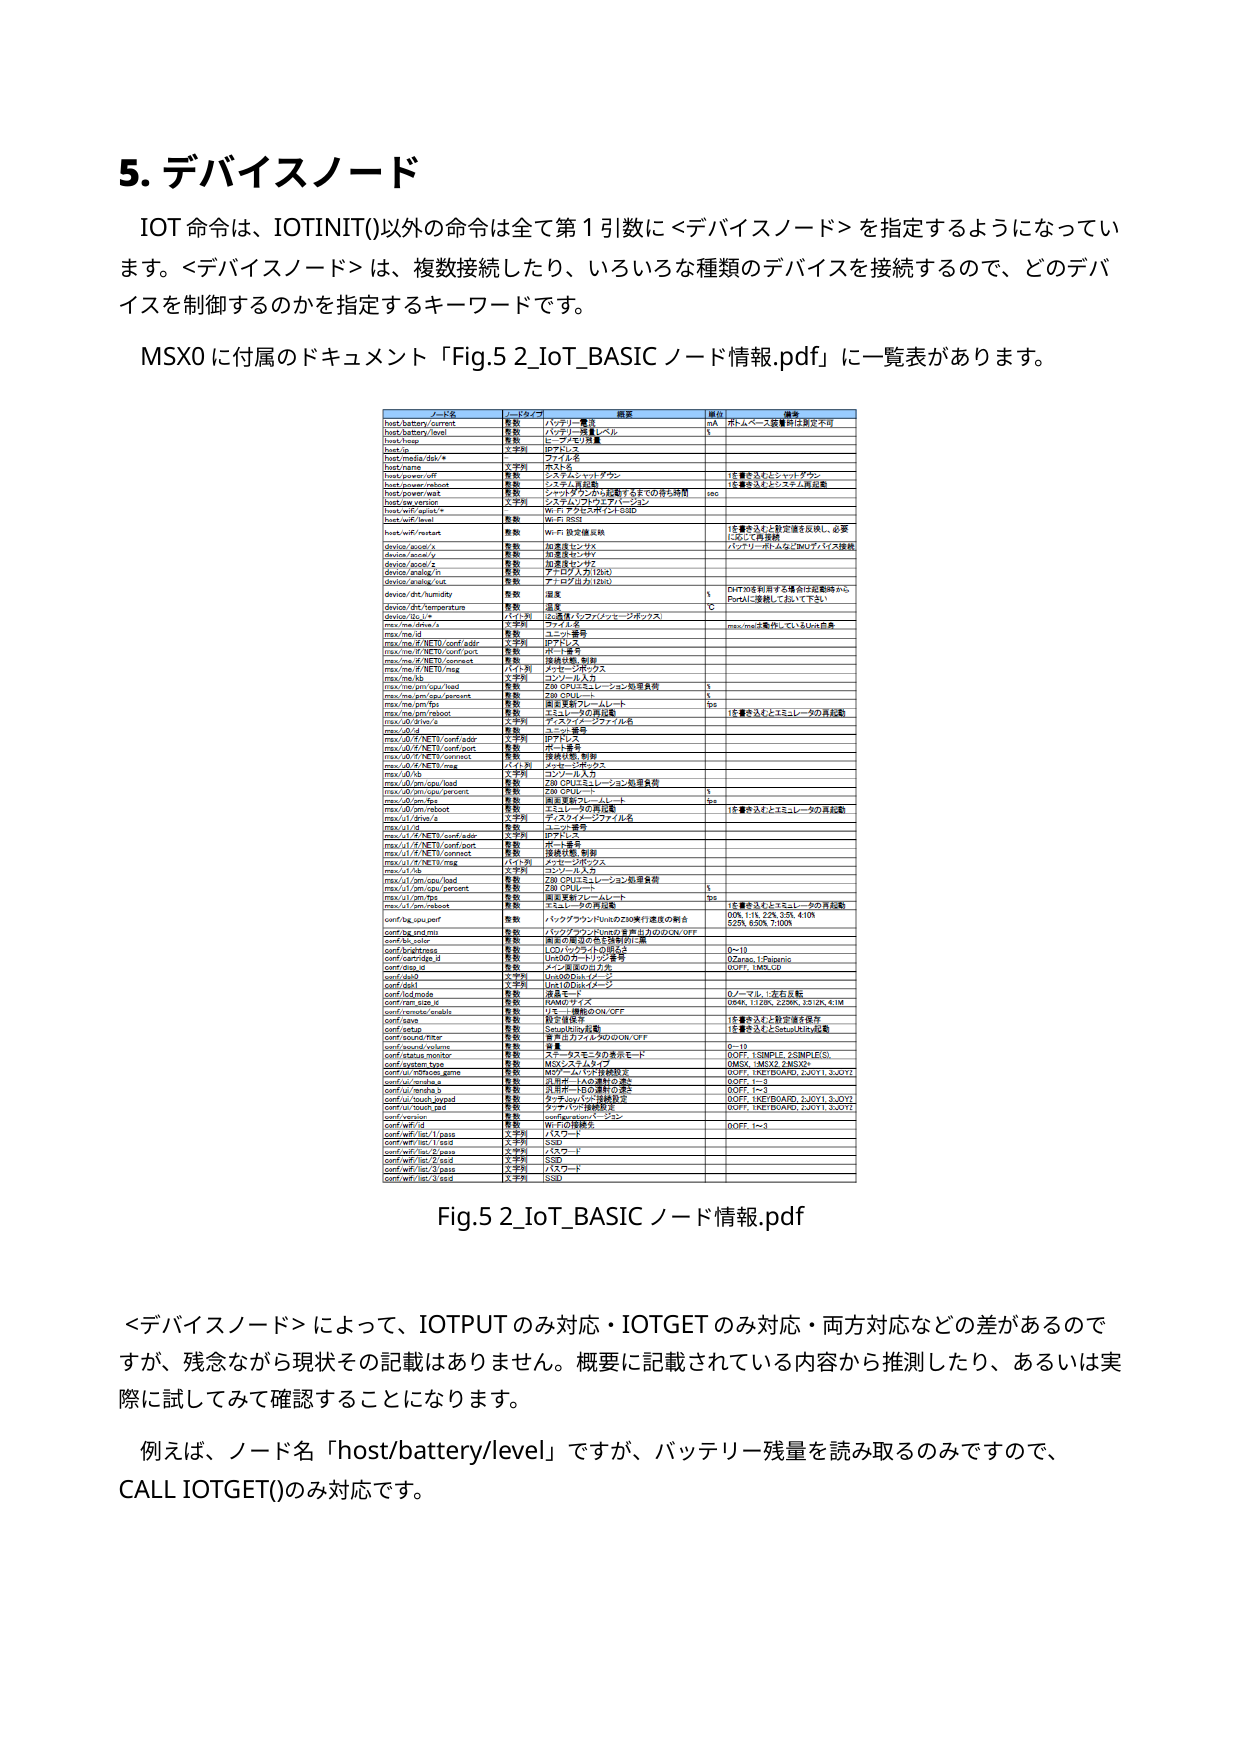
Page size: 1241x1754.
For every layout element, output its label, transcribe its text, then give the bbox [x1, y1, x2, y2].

text IOT命令は、IOTINIT()以外の命令は全て第1引数に <デバイスノード> を指定するようになっています。<デバイスノード> は、複数接続したり、いろいろな種類のデバイスを接続するので、どのデバイスを制御するのかを指定するキーワードです。 [118, 210, 1122, 320]
text Fig.5 2_IoT_BASICノード情報.pdf [118, 1199, 1122, 1233]
text 例えば、ノード名「host/battery/level」ですが、バッテリー残量を読み取るのみですので、CALL IOTGET()のみ対応です。 [118, 1432, 1122, 1506]
picture [379, 405, 862, 1187]
text <デバイスノード> によって、IOTPUTのみ対応・IOTGETのみ対応・両方対応などの差があるのですが、残念ながら現状その記載はありません。概要に記載されている内容から推測したり、あるいは実際に試してみて確認することになります。 [118, 1306, 1122, 1413]
subtitle 5. デバイスノード [118, 143, 1122, 198]
text MSX0に付属のドキュメント「Fig.5 2_IoT_BASICノード情報.pdf」に一覧表があります。 [118, 339, 1122, 373]
